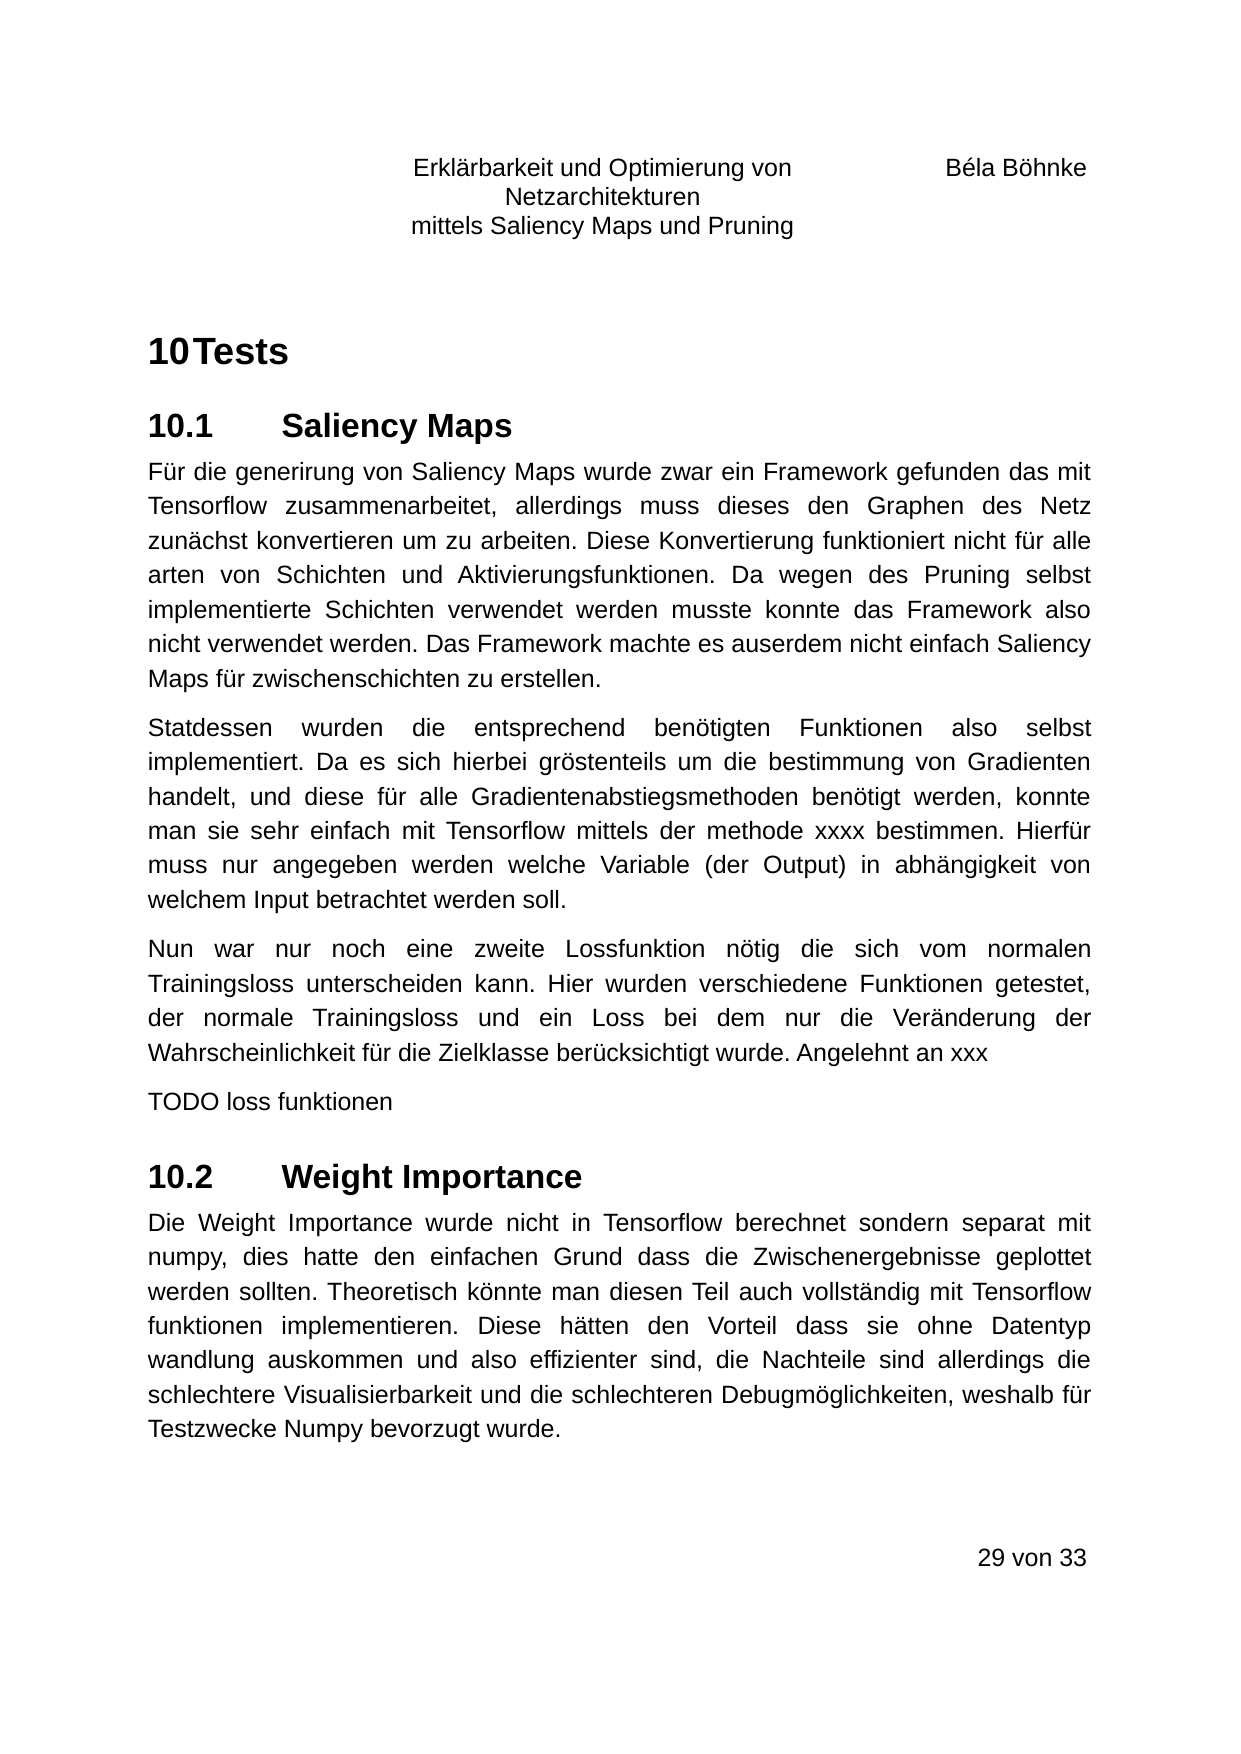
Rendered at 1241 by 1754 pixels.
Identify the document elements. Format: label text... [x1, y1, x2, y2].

text Für die generirung von Saliency Maps wurde zwar ein Framework gefunden das mit Tensorflow zusammenarbeitet, allerdings muss dieses den Graphen des Netz zunächst konvertieren um zu arbeiten. Diese Konvertierung funktioniert nicht für alle arten von Schichten und Aktivierungsfunktionen. Da wegen des Pruning selbst implementierte Schichten verwendet werden musste konnte das Framework also nicht verwendet werden. Das Framework machte es auserdem nicht einfach Saliency Maps für zwischenschichten zu erstellen. [148, 457, 1093, 692]
subtitle Tests [148, 328, 1093, 372]
text Nun war nur noch eine zweite Lossfunktion nötig die sich vom normalen Trainingsloss unterscheiden kann. Hier wurden verschiedene Funktionen getestet, der normale Trainingsloss und ein Loss bei dem nur die Veränderung der Wahrscheinlichkeit für die Zielklasse berücksichtigt wurde. Angelehnt an xxx [148, 934, 1093, 1066]
text TODO loss funktionen [148, 1087, 1093, 1115]
text Die Weight Importance wurde nicht in Tensorflow berechnet sondern separat mit numpy, dies hatte den einfachen Grund dass die Zwischenergebnisse geplottet werden sollten. Theoretisch könnte man diesen Teil auch vollständig mit Tensorflow funktionen implementieren. Diese hätten den Vorteil dass sie ohne Datentyp wandlung auskommen und also effizienter sind, die Nachteile sind allerdings die schlechtere Visualisierbarkeit und die schlechteren Debugmöglichkeiten, weshalb für Testzwecke Numpy bevorzugt wurde. [148, 1208, 1093, 1443]
subtitle Weight Importance [148, 1156, 1093, 1195]
text Statdessen wurden die entsprechend benötigten Funktionen also selbst implementiert. Da es sich hierbei gröstenteils um die bestimmung von Gradienten handelt, und diese für alle Gradientenabstiegsmethoden benötigt werden, konnte man sie sehr einfach mit Tensorflow mittels der methode xxxx bestimmen. Hierfür muss nur angegeben werden welche Variable (der Output) in abhängigkeit von welchem Input betrachtet werden soll. [148, 713, 1093, 914]
subtitle Saliency Maps [148, 406, 1093, 444]
